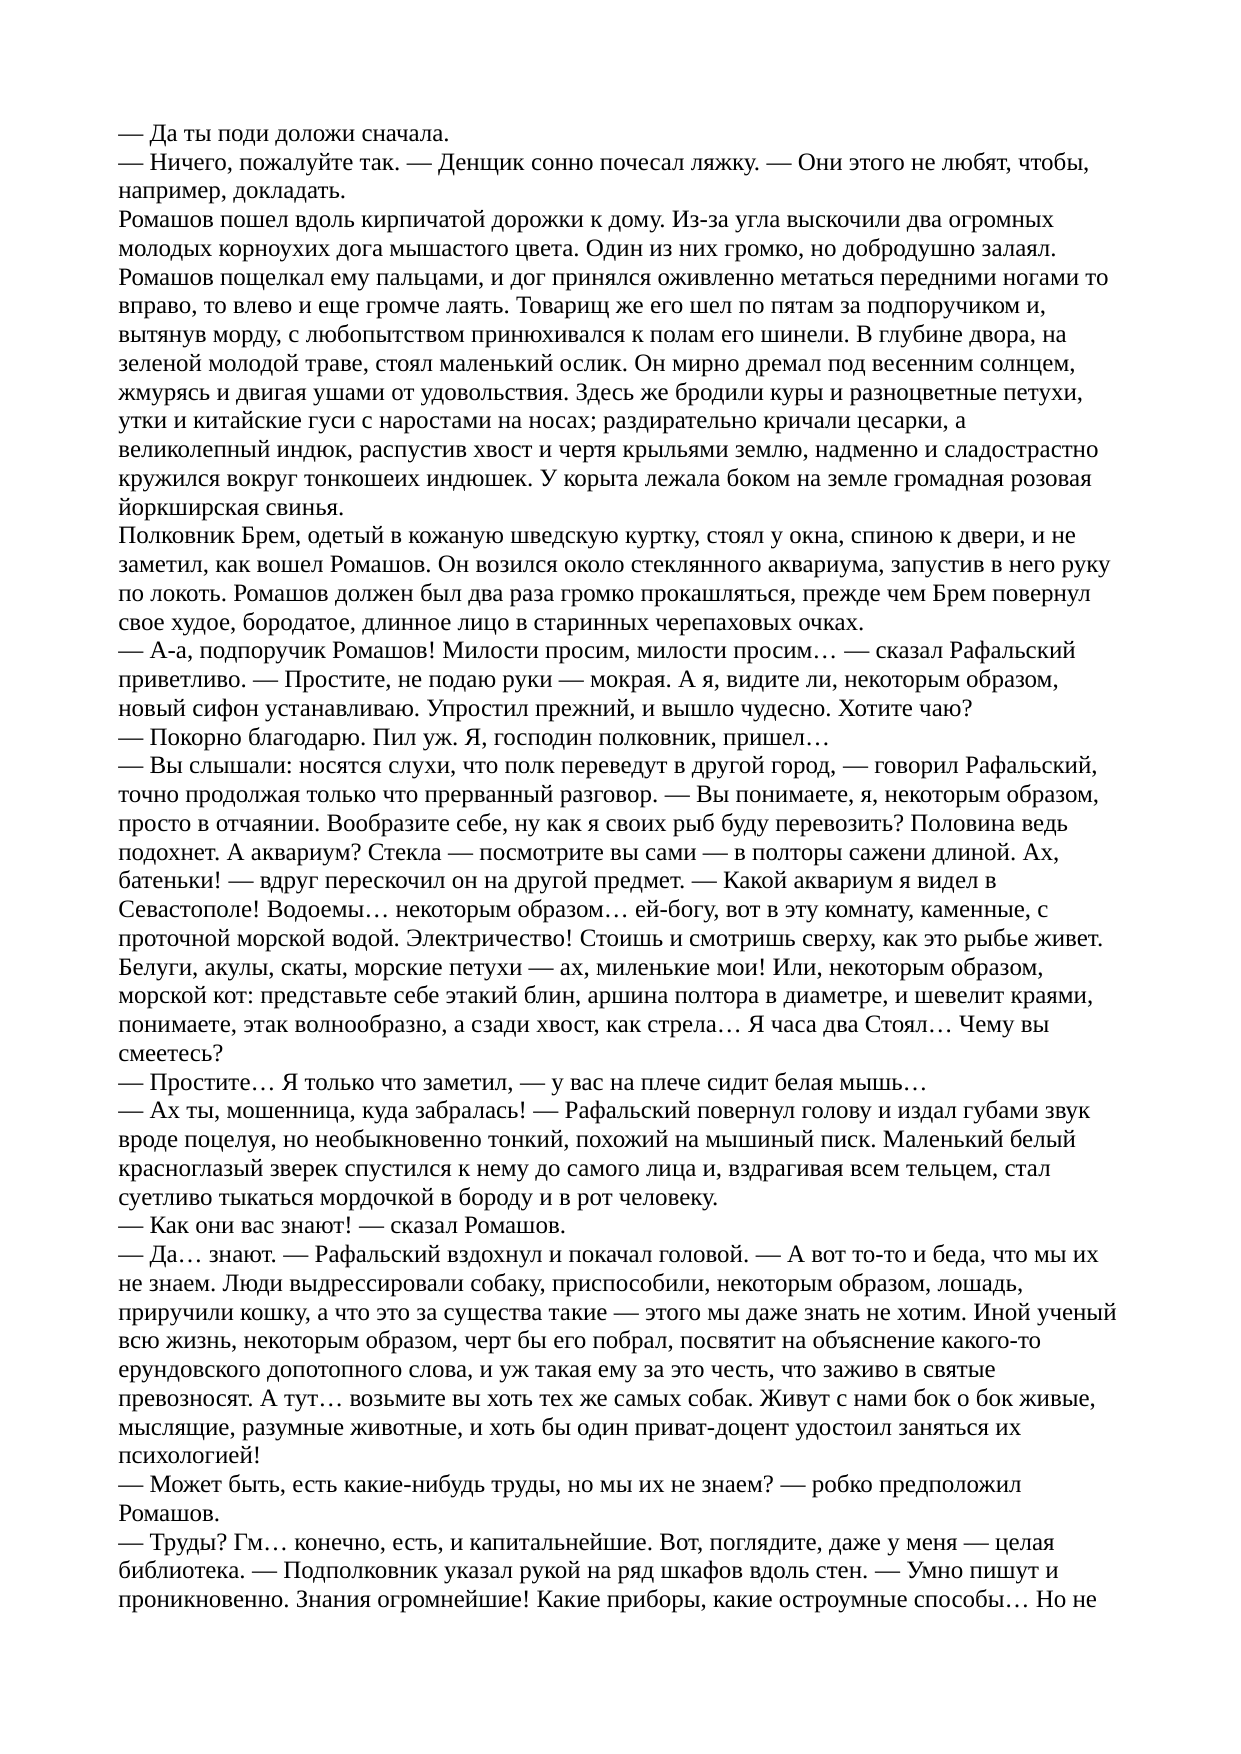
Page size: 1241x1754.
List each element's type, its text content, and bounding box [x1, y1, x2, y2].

text — Да… знают. — Рафальский вздохнул и покачал головой. — А вот то-то и беда, что мы их не знаем. Люди выдрессировали собаку, приспособили, некоторым образом, лошадь, приручили кошку, а что это за существа такие — этого мы даже знать не хотим. Иной ученый всю жизнь, некоторым образом, черт бы его побрал, посвятит на объяснение какого-то ерундовского допотопного слова, и уж такая ему за это честь, что заживо в святые превозносят. А тут… возьмите вы хоть тех же самых собак. Живут с нами бок о бок живые, мыслящие, разумные животные, и хоть бы один приват-доцент удостоил заняться их психологией! [118, 1239, 1122, 1469]
text — Как они вас знают! — сказал Ромашов. [118, 1211, 1122, 1239]
text Полковник Брем, одетый в кожаную шведскую куртку, стоял у окна, спиною к двери, и не заметил, как вошел Ромашов. Он возился около стеклянного аквариума, запустив в него руку по локоть. Ромашов должен был два раза громко прокашляться, прежде чем Брем повернул свое худое, бородатое, длинное лицо в старинных черепаховых очках. [118, 521, 1122, 636]
text — Простите… Я только что заметил, — у вас на плече сидит белая мышь… [118, 1067, 1122, 1096]
text — Да ты поди доложи сначала. [118, 118, 1122, 147]
text — Ничего, пожалуйте так. — Денщик сонно почесал ляжку. — Они этого не любят, чтобы, например, докладать. [118, 147, 1122, 204]
text — Может быть, есть какие-нибудь труды, но мы их не знаем? — робко предположил Ромашов. [118, 1469, 1122, 1527]
text — Покорно благодарю. Пил уж. Я, господин полковник, пришел… [118, 722, 1122, 751]
text Ромашов пошел вдоль кирпичатой дорожки к дому. Из-за угла выскочили два огромных молодых корноухих дога мышастого цвета. Один из них громко, но добродушно залаял. Ромашов пощелкал ему пальцами, и дог принялся оживленно метаться передними ногами то вправо, то влево и еще громче лаять. Товарищ же его шел по пятам за подпоручиком и, вытянув морду, с любопытством принюхивался к полам его шинели. В глубине двора, на зеленой молодой траве, стоял маленький ослик. Он мирно дремал под весенним солнцем, жмурясь и двигая ушами от удовольствия. Здесь же бродили куры и разноцветные петухи, утки и китайские гуси с наростами на носах; раздирательно кричали цесарки, а великолепный индюк, распустив хвост и чертя крыльями землю, надменно и сладострастно кружился вокруг тонкошеих индюшек. У корыта лежала боком на земле громадная розовая йоркширская свинья. [118, 204, 1122, 521]
text — А-а, подпоручик Ромашов! Милости просим, милости просим… — сказал Рафальский приветливо. — Простите, не подаю руки — мокрая. А я, видите ли, некоторым образом, новый сифон устанавливаю. Упростил прежний, и вышло чудесно. Хотите чаю? [118, 636, 1122, 722]
text — Ах ты, мошенница, куда забралась! — Рафальский повернул голову и издал губами звук вроде поцелуя, но необыкновенно тонкий, похожий на мышиный писк. Маленький белый красноглазый зверек спустился к нему до самого лица и, вздрагивая всем тельцем, стал суетливо тыкаться мордочкой в бороду и в рот человеку. [118, 1096, 1122, 1211]
text — Труды? Гм… конечно, есть, и капитальнейшие. Вот, поглядите, даже у меня — целая библиотека. — Подполковник указал рукой на ряд шкафов вдоль стен. — Умно пишут и проникновенно. Знания огромнейшие! Какие приборы, какие остроумные способы… Но не [118, 1527, 1122, 1613]
text — Вы слышали: носятся слухи, что полк переведут в другой город, — говорил Рафальский, точно продолжая только что прерванный разговор. — Вы понимаете, я, некоторым образом, просто в отчаянии. Вообразите себе, ну как я своих рыб буду перевозить? Половина ведь подохнет. А аквариум? Стекла — посмотрите вы сами — в полторы сажени длиной. Ах, батеньки! — вдруг перескочил он на другой предмет. — Какой аквариум я видел в Севастополе! Водоемы… некоторым образом… ей-богу, вот в эту комнату, каменные, с проточной морской водой. Электричество! Стоишь и смотришь сверху, как это рыбье живет. Белуги, акулы, скаты, морские петухи — ах, миленькие мои! Или, некоторым образом, морской кот: представьте себе этакий блин, аршина полтора в диаметре, и шевелит краями, понимаете, этак волнообразно, а сзади хвост, как стрела… Я часа два Стоял… Чему вы смеетесь? [118, 751, 1122, 1067]
